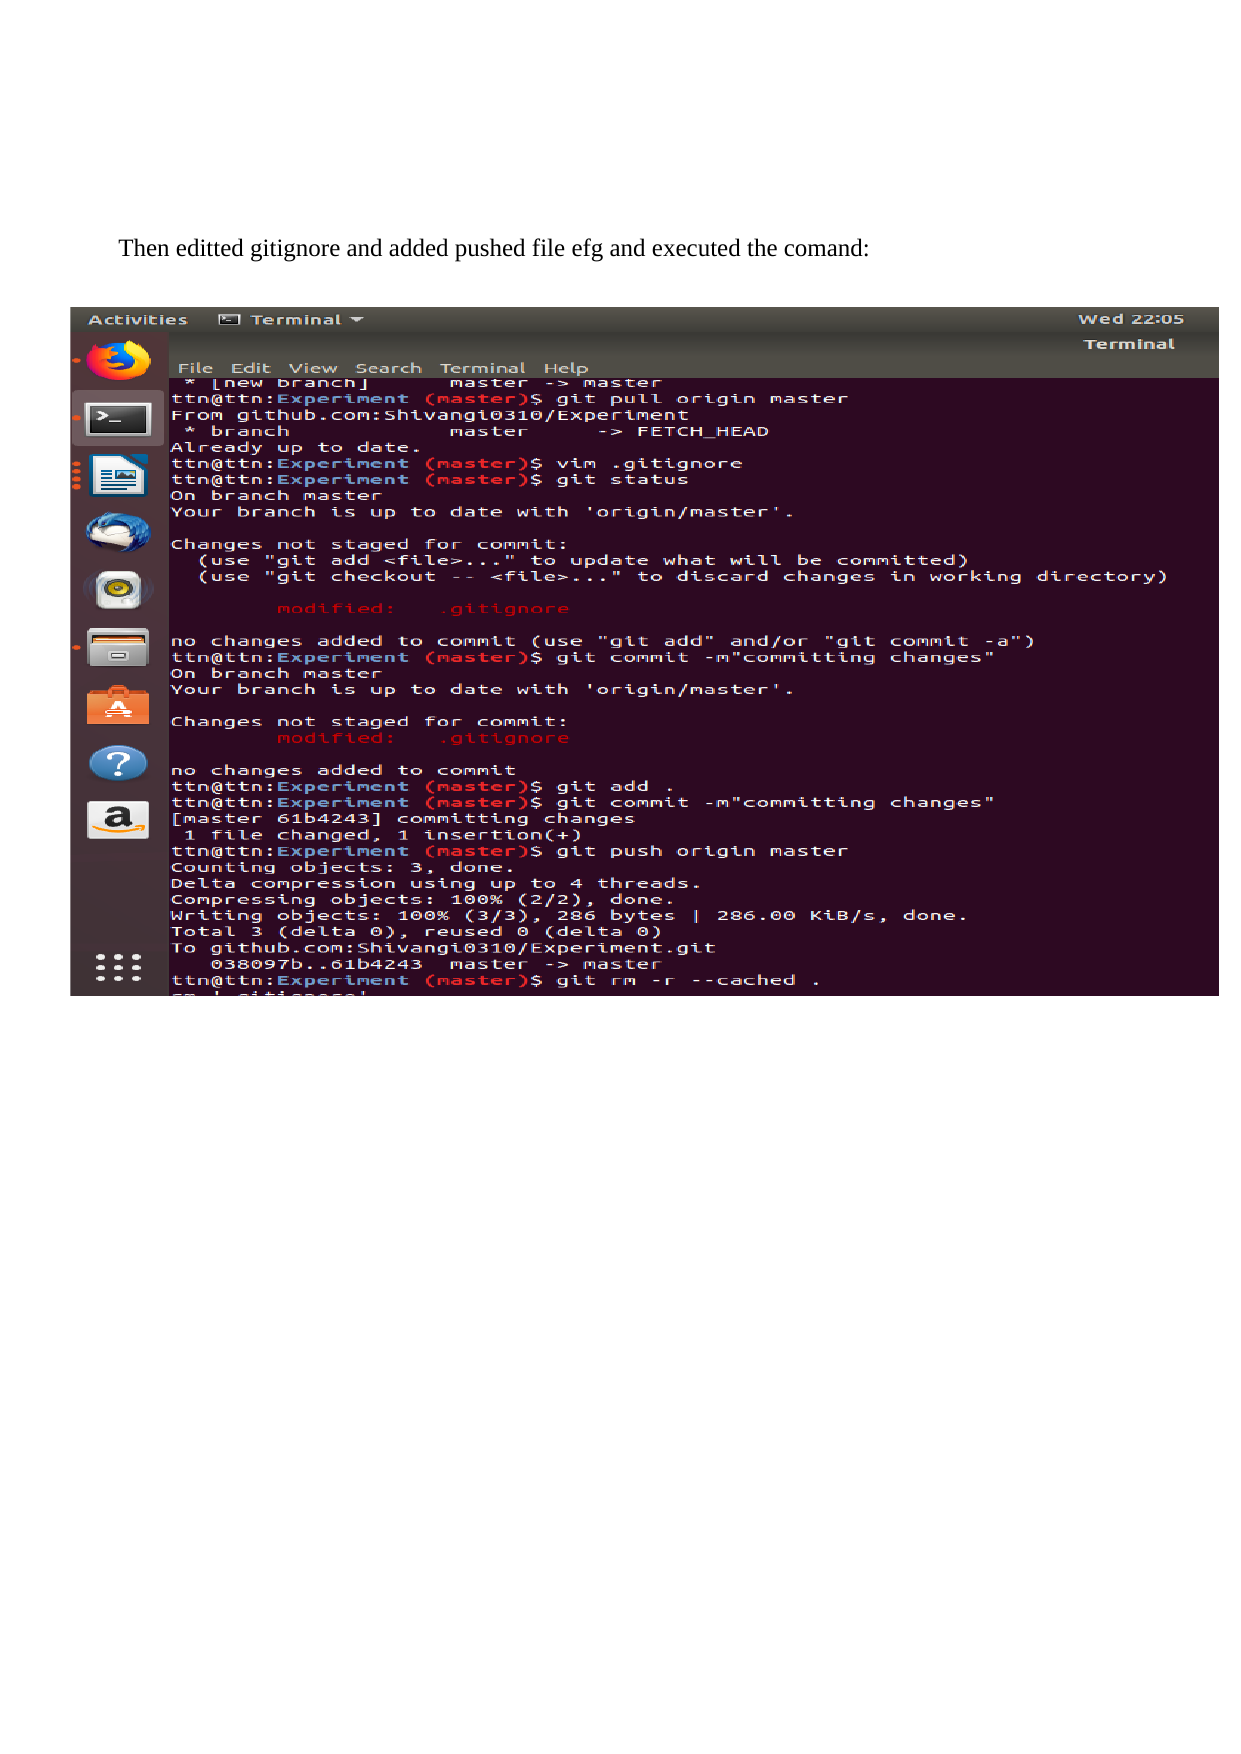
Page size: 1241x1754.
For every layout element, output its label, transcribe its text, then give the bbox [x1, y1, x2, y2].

text Then editted gitignore and added pushed file efg and executed the comand: [118, 233, 1122, 262]
